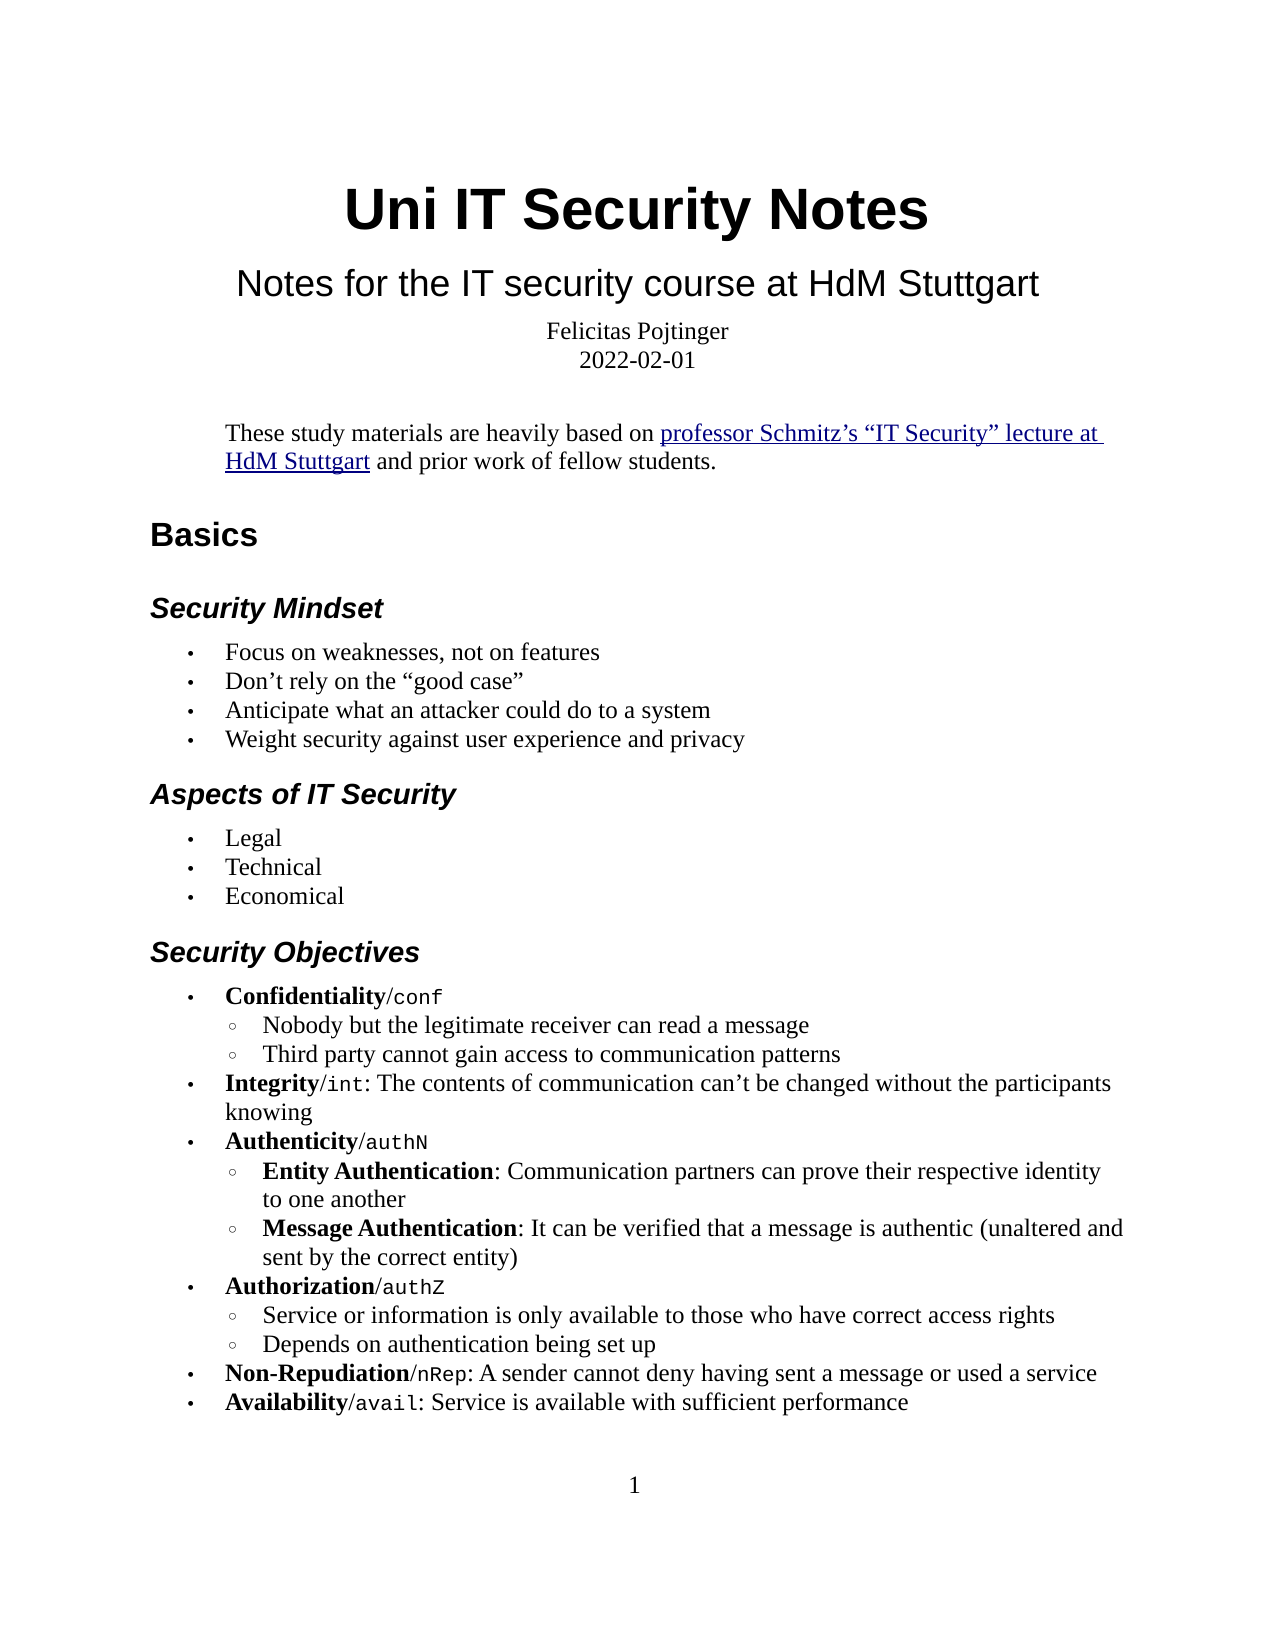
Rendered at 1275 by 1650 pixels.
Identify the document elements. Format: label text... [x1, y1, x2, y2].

list Non-Repudiation/nRep: A sender cannot deny having sent a message or used a service [187, 1358, 1125, 1387]
list Anticipate what an attacker could do to a system [187, 695, 1125, 724]
list Legal [187, 823, 1125, 852]
text These study materials are heavily based on professor Schmitz’s “IT Security” lecture at HdM Stuttgart and prior work of fellow students. [225, 418, 1125, 475]
list Nobody but the legitimate receiver can read a message [225, 1010, 1125, 1039]
list Technical [187, 852, 1125, 881]
subtitle Notes for the IT security course at HdM Stuttgart [150, 261, 1125, 304]
list Economical [187, 881, 1125, 910]
list Focus on weaknesses, not on features [187, 637, 1125, 666]
list Integrity/int: The contents of communication can’t be changed without the participants knowing [187, 1068, 1125, 1126]
text 2022-02-01 [150, 345, 1125, 374]
subtitle Aspects of IT Security [150, 777, 1125, 811]
subtitle Security Objectives [150, 935, 1125, 968]
list Authenticity/authN [187, 1126, 1125, 1156]
subtitle Basics [150, 515, 1125, 554]
list Don’t rely on the “good case” [187, 666, 1125, 695]
list Depends on authentication being set up [225, 1329, 1125, 1358]
subtitle Security Mindset [150, 591, 1125, 625]
list Confidentiality/conf [187, 981, 1125, 1010]
list Message Authentication: It can be verified that a message is authentic (unaltered and sent by the correct entity) [225, 1213, 1125, 1271]
list Authorization/authZ [187, 1271, 1125, 1300]
title Uni IT Security Notes [150, 175, 1125, 242]
list Third party cannot gain access to communication patterns [225, 1039, 1125, 1068]
list Service or information is only available to those who have correct access rights [225, 1300, 1125, 1329]
list Weight security against user experience and privacy [187, 724, 1125, 752]
list Entity Authentication: Communication partners can prove their respective identity to one another [225, 1156, 1125, 1213]
list Availability/avail: Service is available with sufficient performance [187, 1387, 1125, 1417]
text Felicitas Pojtinger [150, 316, 1125, 345]
